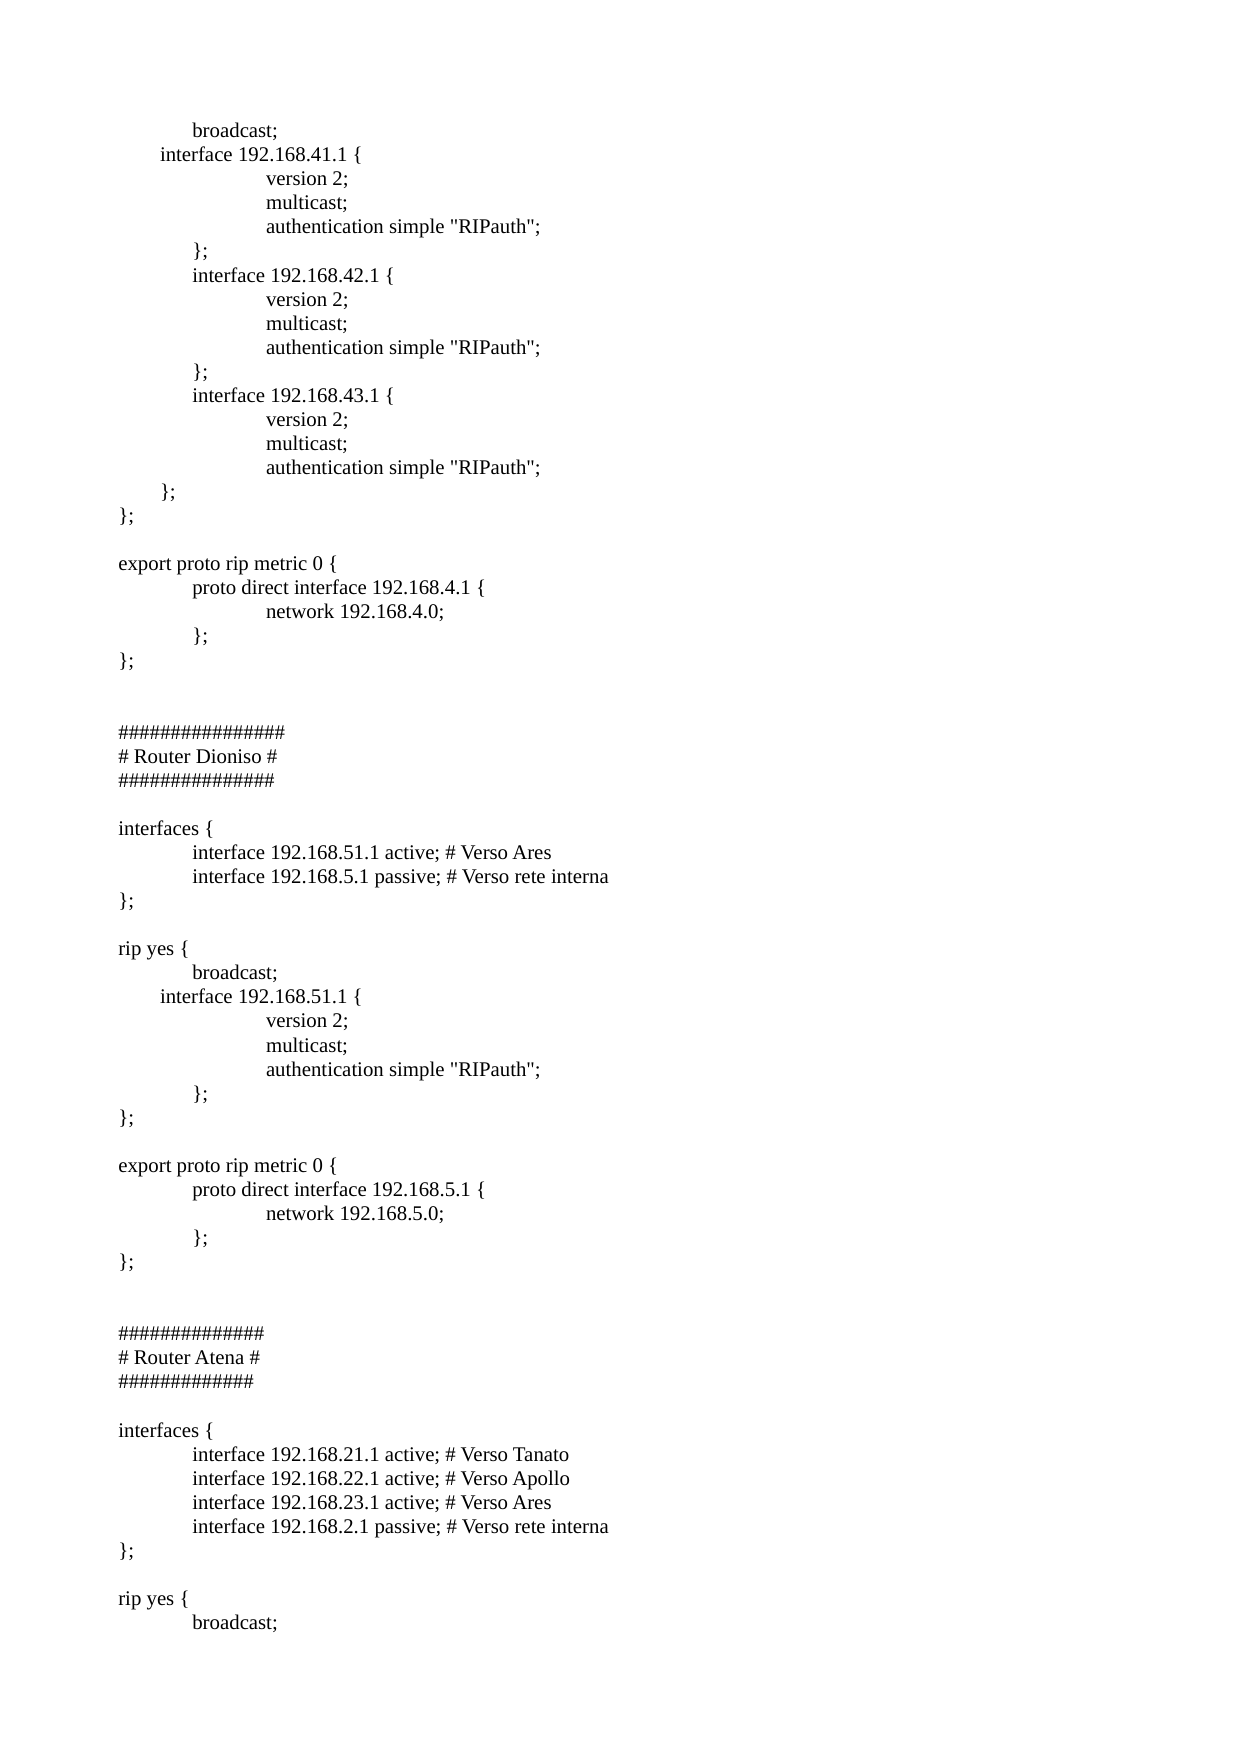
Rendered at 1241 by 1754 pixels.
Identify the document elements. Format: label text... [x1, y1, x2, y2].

text broadcast; [118, 118, 1122, 142]
text multicast; [118, 431, 1122, 455]
text interface 192.168.5.1 passive; # Verso rete interna [118, 864, 1122, 888]
text ############## [118, 1321, 1122, 1345]
text }; [118, 1105, 1122, 1129]
text }; [118, 479, 1122, 503]
text multicast; [118, 190, 1122, 214]
text }; [118, 623, 1122, 647]
text version 2; [118, 166, 1122, 190]
text # Router Atena # [118, 1345, 1122, 1369]
text # Router Dioniso # [118, 744, 1122, 768]
text rip yes { [118, 936, 1122, 960]
text proto direct interface 192.168.5.1 { [118, 1177, 1122, 1201]
text version 2; [118, 287, 1122, 311]
text authentication simple "RIPauth"; [118, 1057, 1122, 1081]
text interface 192.168.43.1 { [118, 383, 1122, 407]
text broadcast; [118, 1610, 1122, 1634]
text ############### [118, 768, 1122, 792]
text interface 192.168.51.1 active; # Verso Ares [118, 840, 1122, 864]
text interface 192.168.2.1 passive; # Verso rete interna [118, 1514, 1122, 1538]
text version 2; [118, 1008, 1122, 1032]
text }; [118, 503, 1122, 527]
text }; [118, 238, 1122, 262]
text }; [118, 888, 1122, 912]
text ################ [118, 720, 1122, 744]
text authentication simple "RIPauth"; [118, 455, 1122, 479]
text broadcast; [118, 960, 1122, 984]
text interface 192.168.23.1 active; # Verso Ares [118, 1490, 1122, 1514]
text interface 192.168.41.1 { [118, 142, 1122, 166]
text interface 192.168.21.1 active; # Verso Tanato [118, 1442, 1122, 1466]
text interface 192.168.42.1 { [118, 262, 1122, 287]
text }; [118, 1249, 1122, 1273]
text multicast; [118, 1032, 1122, 1057]
text }; [118, 359, 1122, 383]
text interface 192.168.22.1 active; # Verso Apollo [118, 1466, 1122, 1490]
text authentication simple "RIPauth"; [118, 335, 1122, 359]
text }; [118, 1081, 1122, 1105]
text }; [118, 647, 1122, 672]
text authentication simple "RIPauth"; [118, 214, 1122, 238]
text version 2; [118, 407, 1122, 431]
text rip yes { [118, 1586, 1122, 1610]
text interfaces { [118, 816, 1122, 840]
text }; [118, 1538, 1122, 1562]
text }; [118, 1225, 1122, 1249]
text interfaces { [118, 1417, 1122, 1442]
text proto direct interface 192.168.4.1 { [118, 575, 1122, 599]
text export proto rip metric 0 { [118, 1153, 1122, 1177]
text multicast; [118, 311, 1122, 335]
text export proto rip metric 0 { [118, 551, 1122, 575]
text network 192.168.5.0; [118, 1201, 1122, 1225]
text ############# [118, 1369, 1122, 1393]
text interface 192.168.51.1 { [118, 984, 1122, 1008]
text network 192.168.4.0; [118, 599, 1122, 623]
